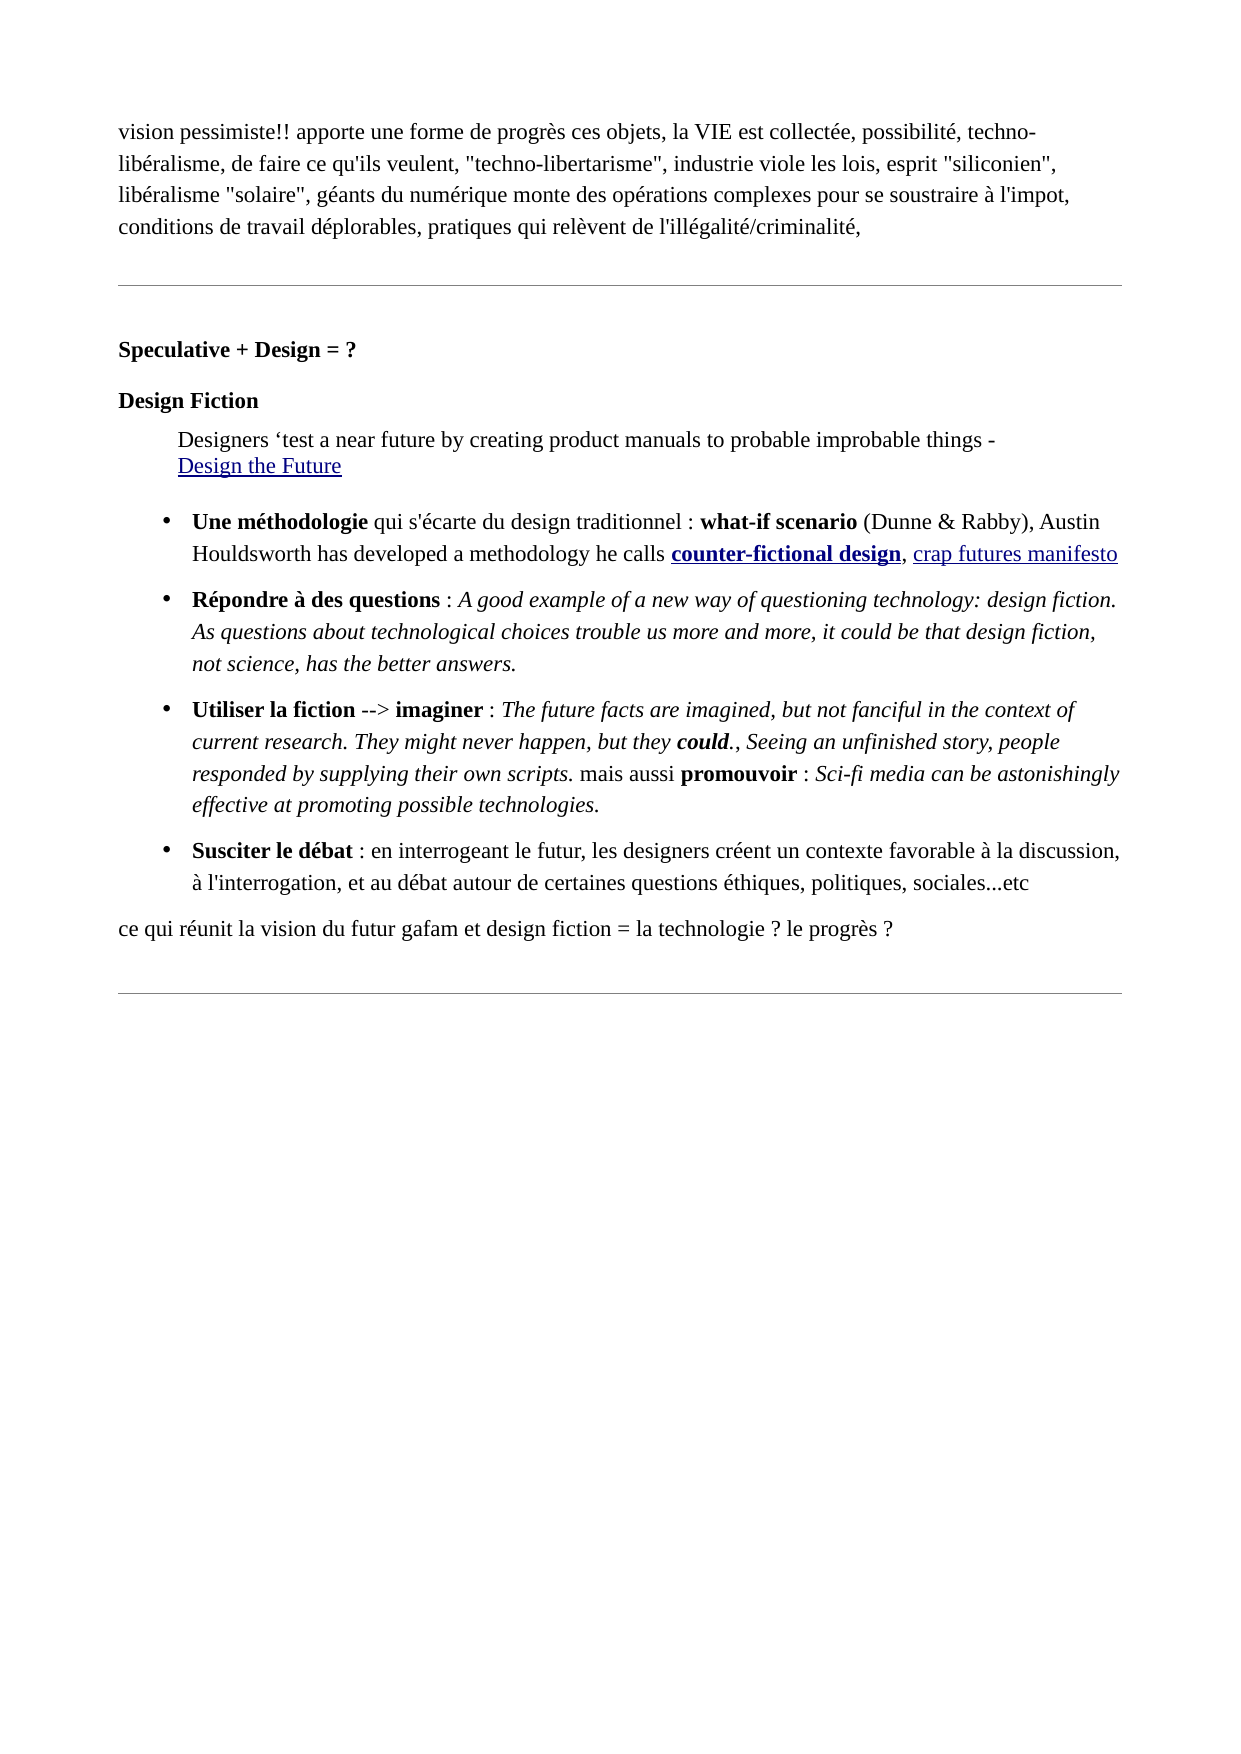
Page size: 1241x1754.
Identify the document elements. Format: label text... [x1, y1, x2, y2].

list Une méthodologie qui s'écarte du design traditionnel : what-if scenario (Dunne & Rabby), Austin Houldsworth has developed a methodology he calls counter-fictional design, crap futures manifesto [162, 508, 1122, 567]
text vision pessimiste!! apporte une forme de progrès ces objets, la VIE est collectée, possibilité, techno-libéralisme, de faire ce qu'ils veulent, "techno-libertarisme", industrie viole les lois, esprit "siliconien", libéralisme "solaire", géants du numérique monte des opérations complexes pour se soustraire à l'impot, conditions de travail déplorables, pratiques qui relèvent de l'illégalité/criminalité, [118, 118, 1122, 239]
subtitle Speculative + Design = ? [118, 336, 1122, 362]
subtitle Design Fiction [118, 387, 1122, 414]
list Susciter le débat : en interrogeant le futur, les designers créent un contexte favorable à la discussion, à l'interrogation, et au débat autour de certaines questions éthiques, politiques, sociales...etc [162, 837, 1122, 896]
text ce qui réunit la vision du futur gafam et design fiction = la technologie ? le progrès ? [118, 916, 1122, 942]
text Designers ‘test a near future by creating product manuals to probable improbable things - Design the Future [177, 426, 1063, 479]
list Utiliser la fiction --> imaginer : The future facts are imagined, but not fanciful in the context of current research. They might never happen, but they could., Seeing an unfinished story, people responded by supplying their own scripts. mais aussi promouvoir : Sci-fi media can be astonishingly effective at promoting possible technologies. [162, 696, 1122, 818]
list Répondre à des questions : A good example of a new way of questioning technology: design fiction. As questions about technological choices trouble us more and more, it could be that design fiction, not science, has the better answers. [162, 586, 1122, 676]
